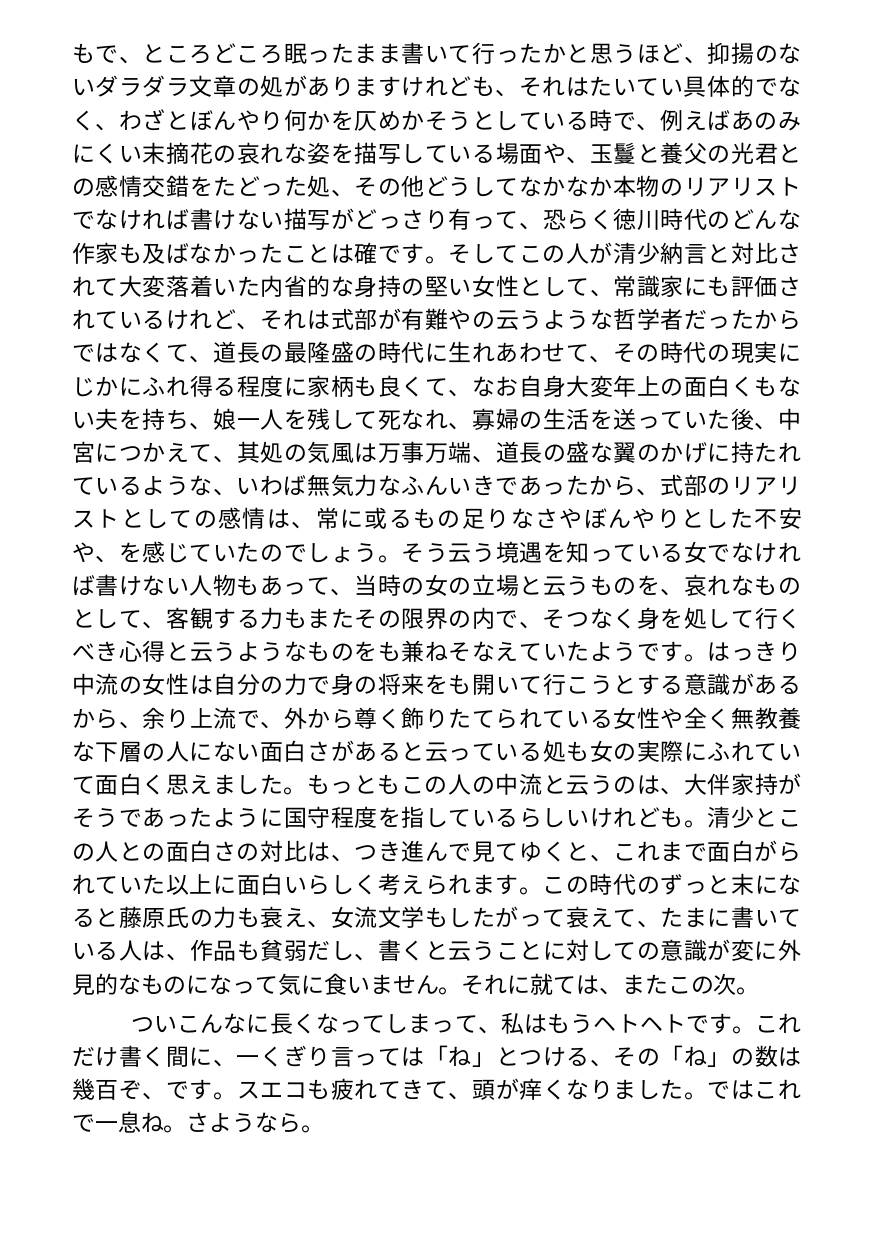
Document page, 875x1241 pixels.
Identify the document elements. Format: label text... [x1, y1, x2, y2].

text もで、ところどころ眠ったまま書いて行ったかと思うほど、抑揚のないダラダラ文章の処がありますけれども、それはたいてい具体的でなく、わざとぼんやり何かを仄めかそうとしている時で、例えばあのみにくい末摘花の哀れな姿を描写している場面や、玉鬘と養父の光君との感情交錯をたどった処、その他どうしてなかなか本物のリアリストでなければ書けない描写がどっさり有って、恐らく徳川時代のどんな作家も及ばなかったことは確です。そしてこの人が清少納言と対比されて大変落着いた内省的な身持の堅い女性として、常識家にも評価されているけれど、それは式部が有難やの云うような哲学者だったからではなくて、道長の最隆盛の時代に生れあわせて、その時代の現実にじかにふれ得る程度に家柄も良くて、なお自身大変年上の面白くもない夫を持ち、娘一人を残して死なれ、寡婦の生活を送っていた後、中宮につかえて、其処の気風は万事万端、道長の盛な翼のかげに持たれているような、いわば無気力なふんいきであったから、式部のリアリストとしての感情は、常に或るもの足りなさやぼんやりとした不安や、を感じていたのでしょう。そう云う境遇を知っている女でなければ書けない人物もあって、当時の女の立場と云うものを、哀れなものとして、客観する力もまたその限界の内で、そつなく身を処して行くべき心得と云うようなものをも兼ねそなえていたようです。はっきり中流の女性は自分の力で身の将来をも開いて行こうとする意識があるから、余り上流で、外から尊く飾りたてられている女性や全く無教養な下層の人にない面白さがあると云っている処も女の実際にふれていて面白く思えました。もっともこの人の中流と云うのは、大伴家持がそうであったように国守程度を指しているらしいけれども。清少とこの人との面白さの対比は、つき進んで見てゆくと、これまで面白がられていた以上に面白いらしく考えられます。この時代のずっと末になると藤原氏の力も衰え、女流文学もしたがって衰えて、たまに書いている人は、作品も貧弱だし、書くと云うことに対しての意識が変に外見的なものになって気に食いません。それに就ては、またこの次。 [72, 36, 802, 1000]
text ついこんなに長くなってしまって、私はもうヘトヘトです。これだけ書く間に、一くぎり言っては「ね」とつける、その「ね」の数は幾百ぞ、です。スエコも疲れてきて、頭が痒くなりました。ではこれで一息ね。さようなら。 [72, 1006, 802, 1138]
